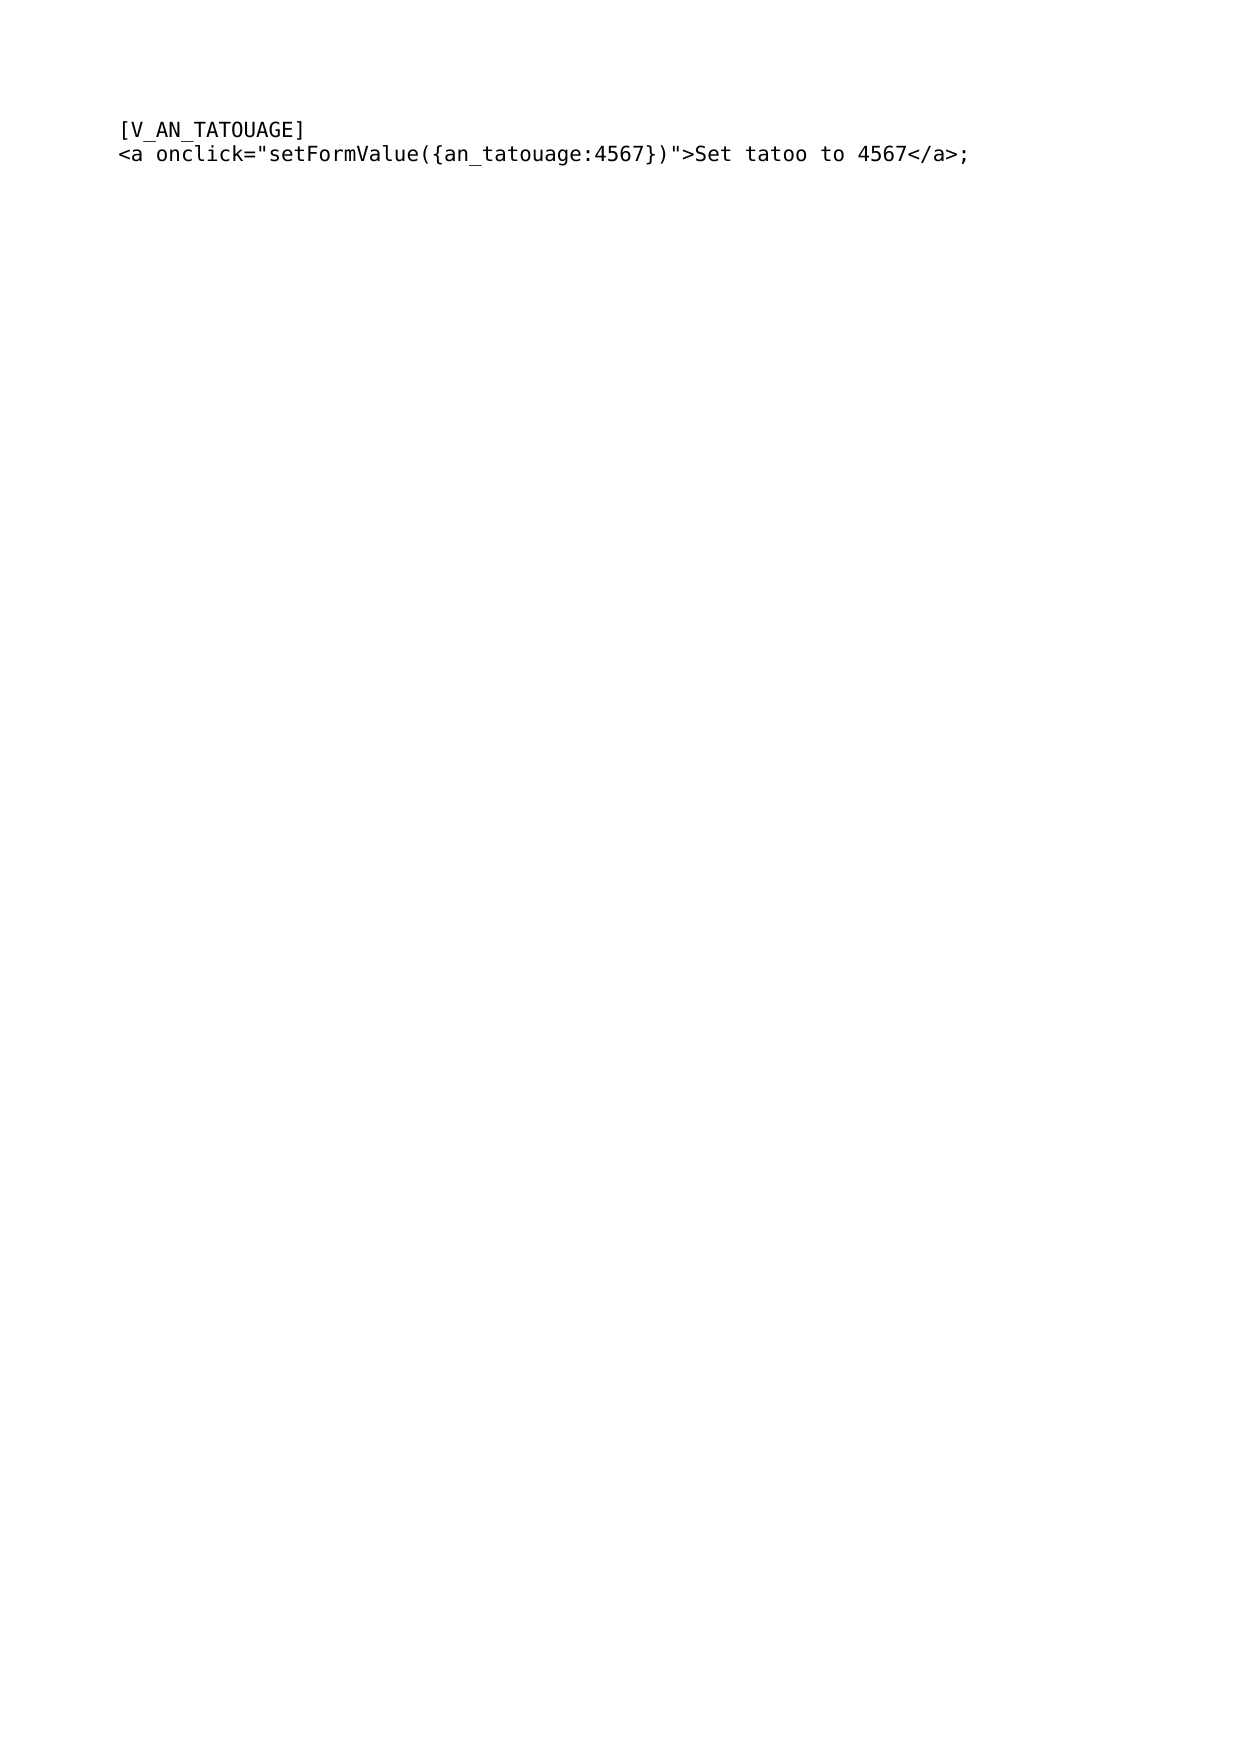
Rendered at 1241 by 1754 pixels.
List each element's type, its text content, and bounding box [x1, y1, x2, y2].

text [V_AN_TATOUAGE] <a onclick="setFormValue({an_tatouage:4567})">Set tatoo to 4567</a>; [118, 118, 1122, 167]
